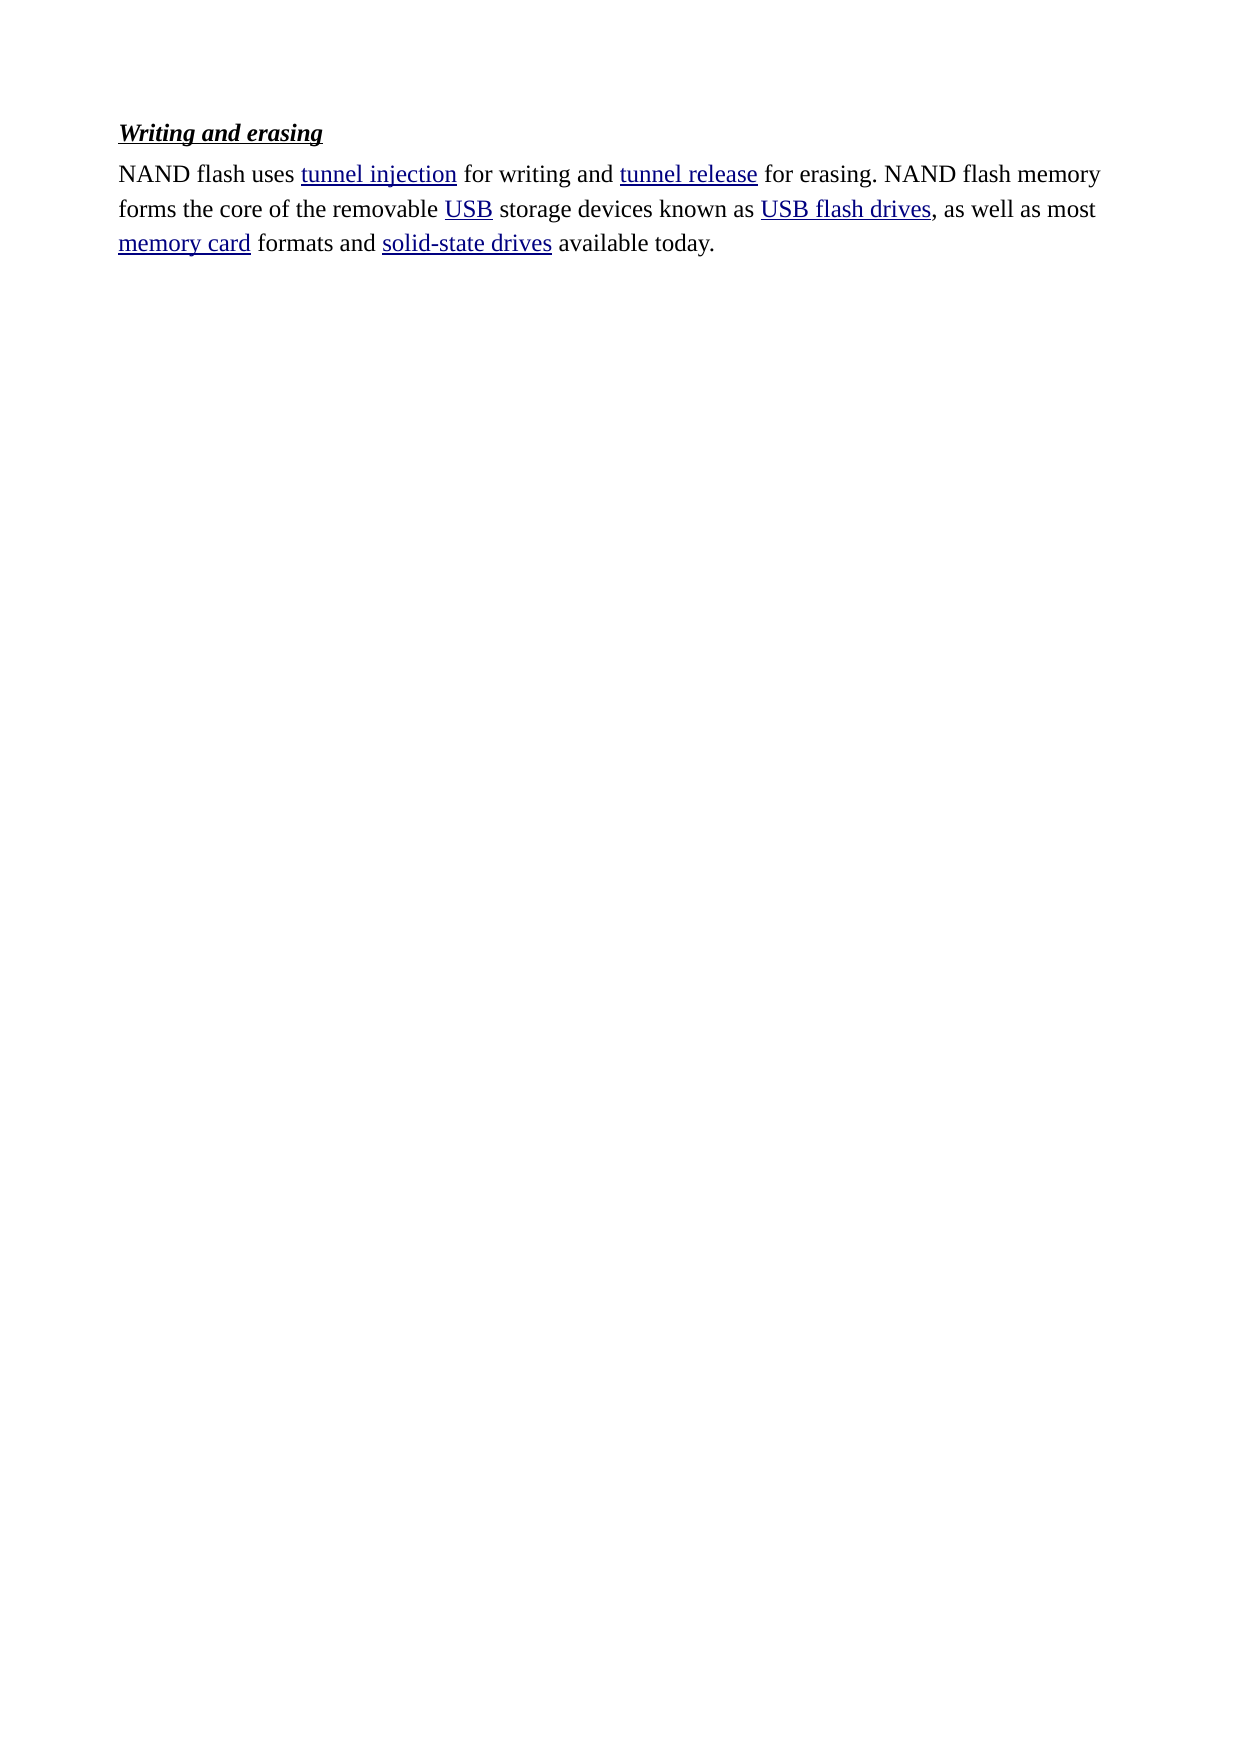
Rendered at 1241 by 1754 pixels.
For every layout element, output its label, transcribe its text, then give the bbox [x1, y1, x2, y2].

subtitle Writing and erasing [118, 118, 1122, 147]
text NAND flash uses tunnel injection for writing and tunnel release for erasing. NAND flash memory forms the core of the removable USB storage devices known as USB flash drives, as well as most memory card formats and solid-state drives available today. [118, 159, 1122, 257]
